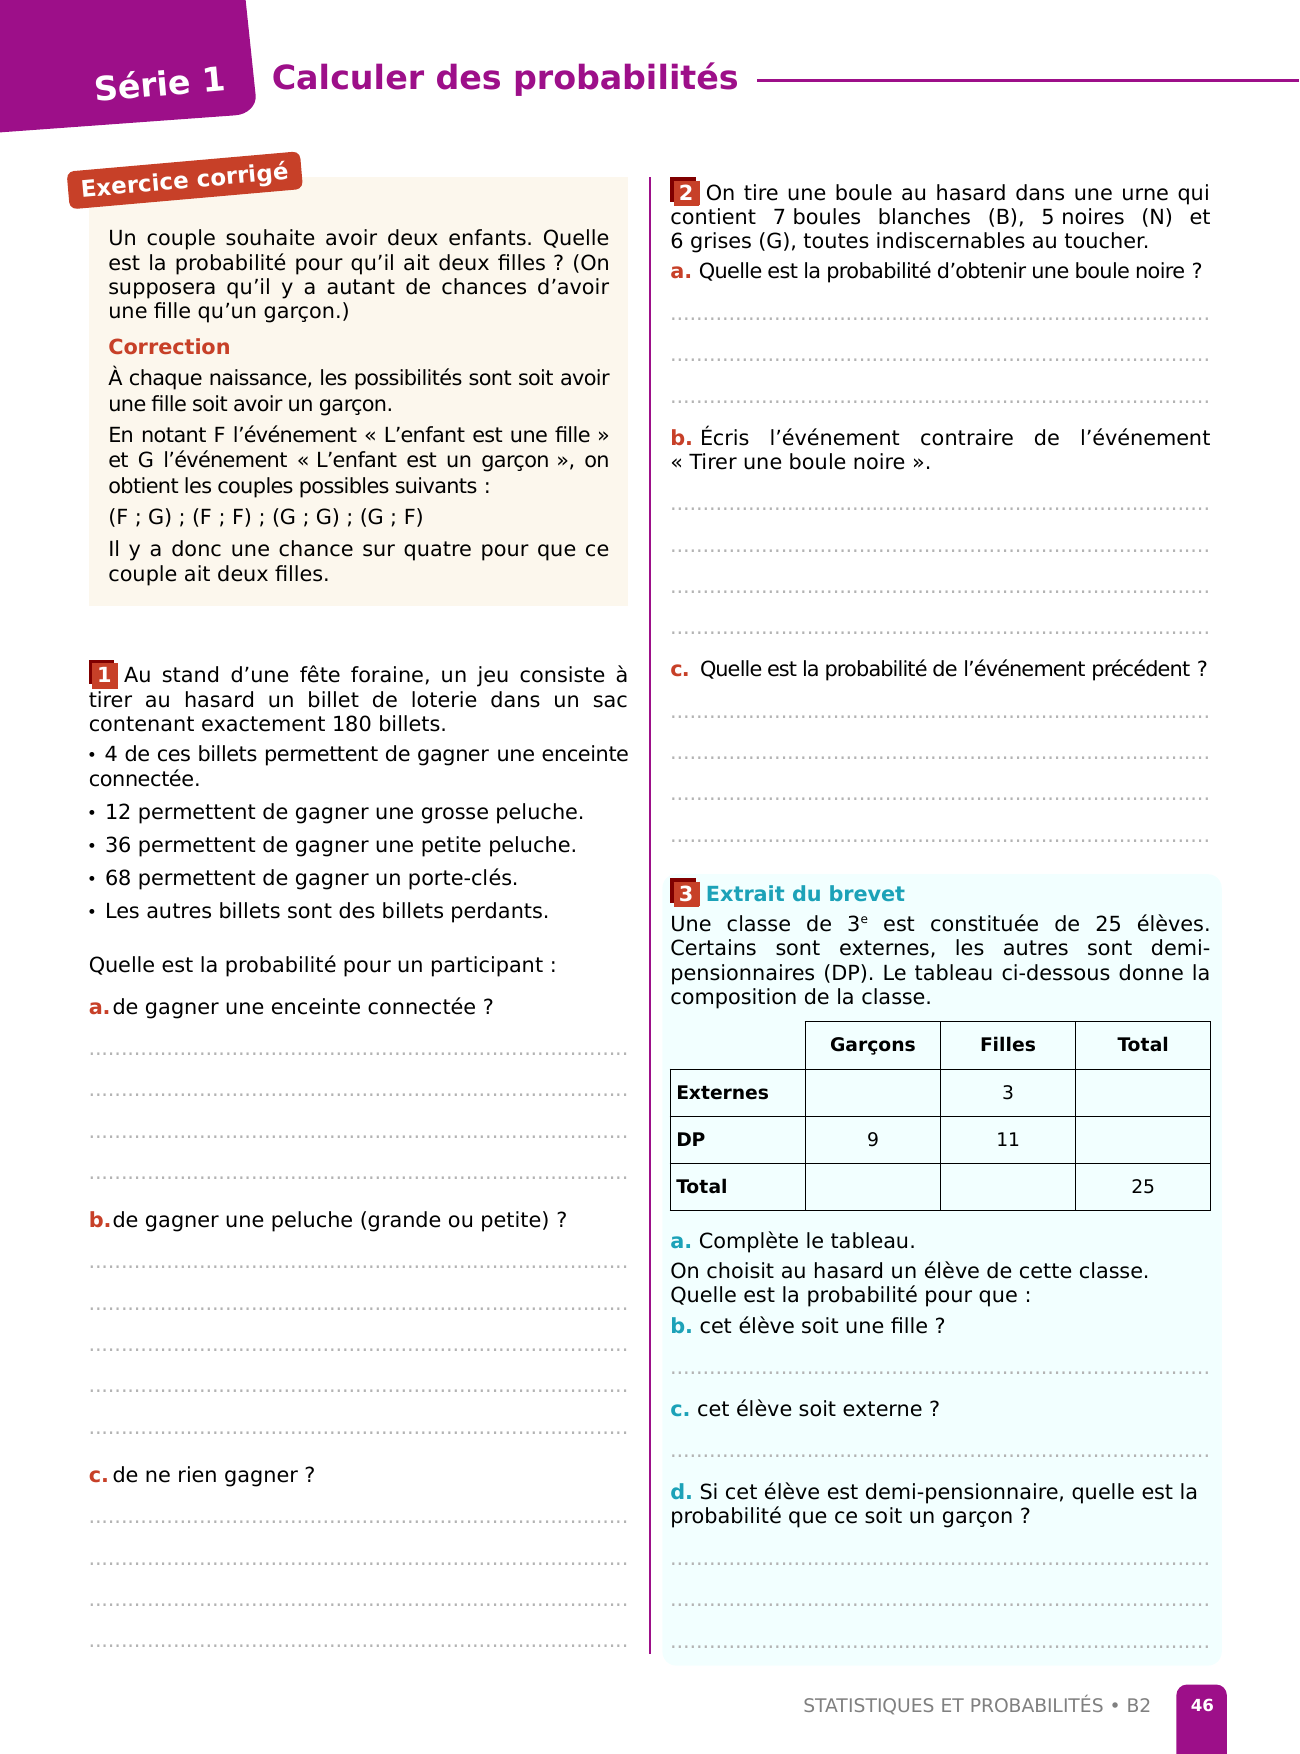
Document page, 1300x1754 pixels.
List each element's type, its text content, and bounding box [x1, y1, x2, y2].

text Correction [108, 335, 609, 359]
list 12 permettent de gagner une grosse peluche. [88, 800, 629, 824]
list Écris l’événement contraire de l’événement « Tirer une boule noire ». [670, 426, 1211, 474]
list 68 permettent de gagner un porte-clés. [88, 866, 629, 890]
subtitle On tire une boule au hasard dans une urne qui contient 7 boules blanches (B), 5 noires (N) et 6 grises (G), toutes indiscernables au toucher. [670, 177, 1211, 254]
list Les autres billets sont des billets perdants. [88, 899, 629, 923]
list de gagner une peluche (grande ou petite) ? [88, 1208, 629, 1232]
text (F ; G) ; (F ; F) ; (G ; G) ; (G ; F) [108, 504, 609, 530]
subtitle Au stand d’une fête foraine, un jeu consiste à tirer au hasard un billet de loterie dans un sac contenant exactement 180 billets. [88, 660, 629, 736]
text Quelle est la probabilité pour un participant : [88, 953, 629, 977]
list 36 permettent de gagner une petite peluche. [88, 833, 629, 857]
text Il y a donc une chance sur quatre pour que ce couple ait deux filles. [108, 536, 609, 587]
list de gagner une enceinte connectée ? [88, 995, 629, 1019]
text En notant F l’événement « L’enfant est une fille » et G l’événement « L’enfant est un garçon », on obtient les couples possibles suivants : [108, 422, 609, 498]
text À chaque naissance, les possibilités sont soit avoir une fille soit avoir un garçon. [108, 365, 609, 416]
list 4 de ces billets permettent de gagner une enceinte connectée. [88, 742, 629, 791]
text Un couple souhaite avoir deux enfants. Quelle est la probabilité pour qu’il ait deux filles ? (On supposera qu’il y a autant de chances d’avoir une fille qu’un garçon.) [108, 226, 609, 323]
text a. Quelle est la probabilité d’obtenir une boule noire ? [670, 260, 1211, 284]
list de ne rien gagner ? [88, 1463, 629, 1487]
list Quelle est la probabilité de l’événement précédent ? [670, 657, 1211, 682]
